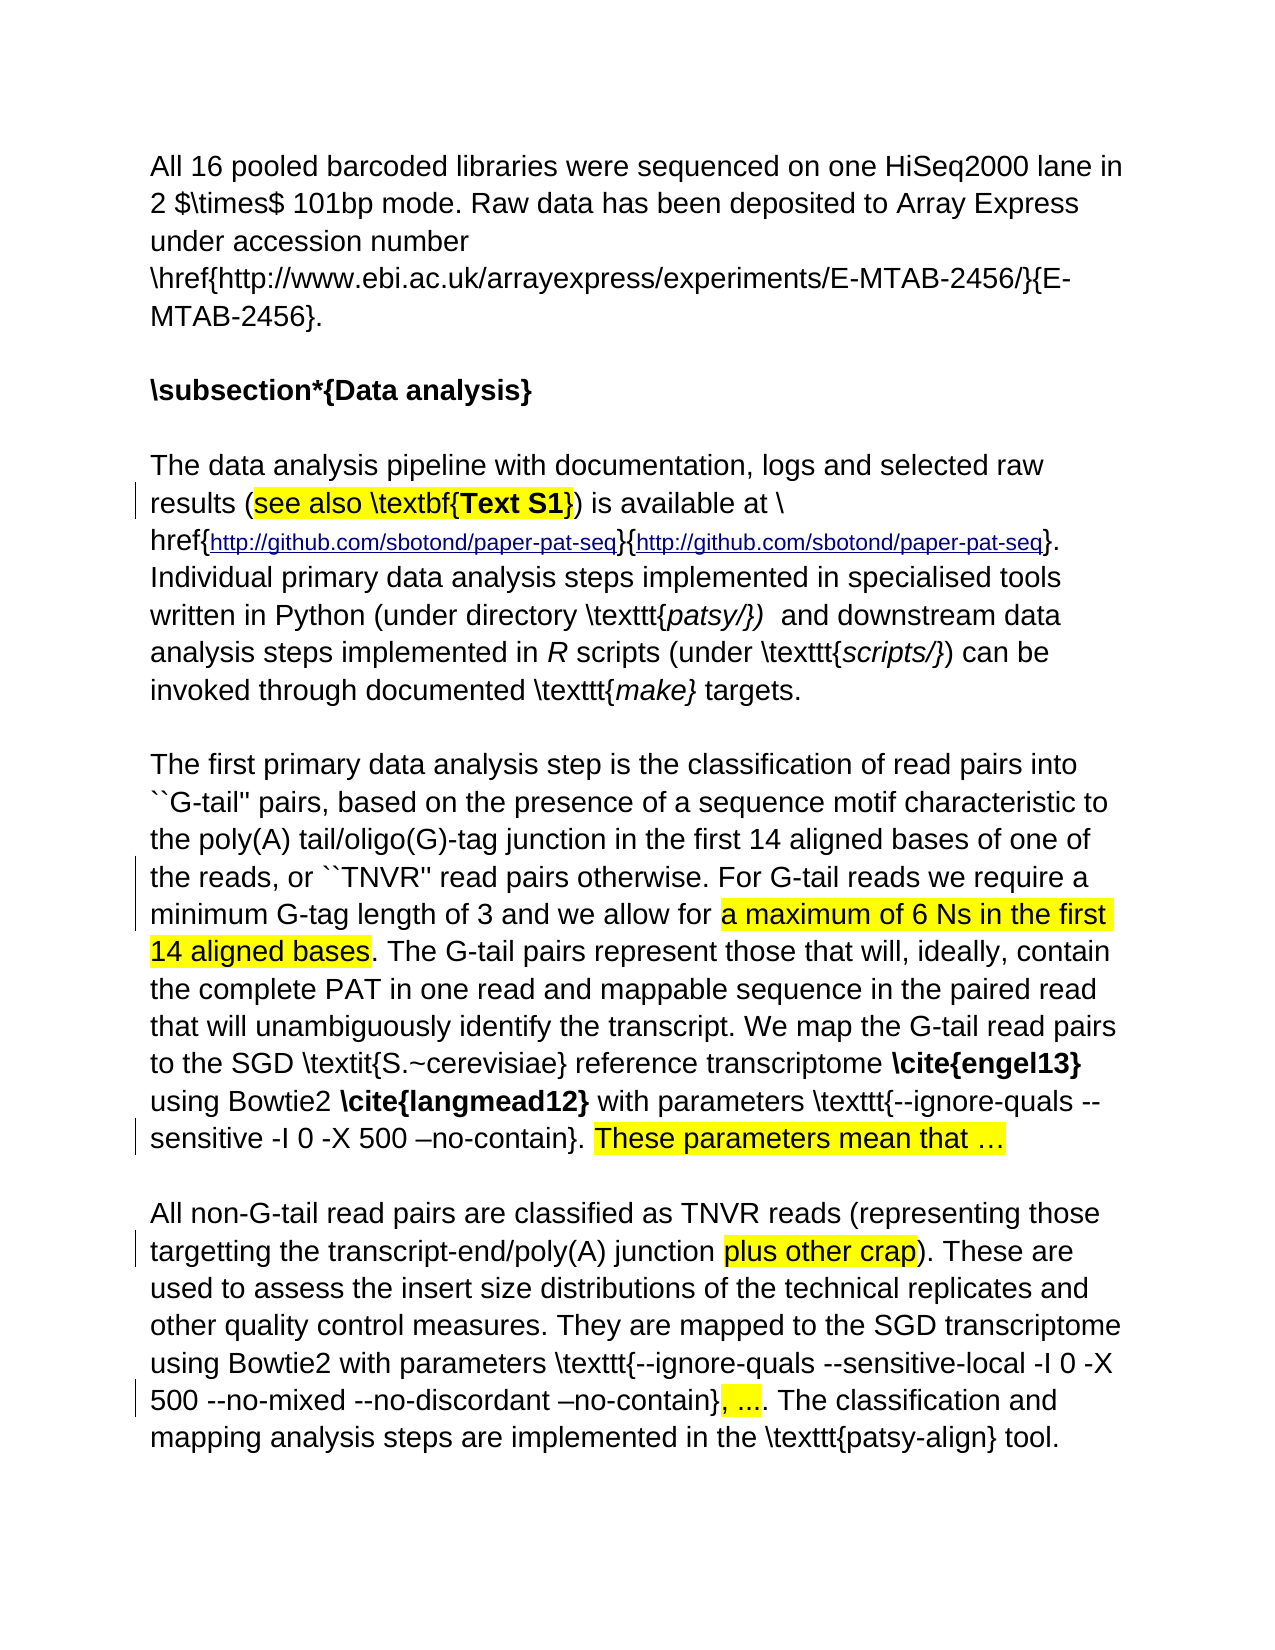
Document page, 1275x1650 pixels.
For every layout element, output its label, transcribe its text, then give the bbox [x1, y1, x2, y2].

text All non-G-tail read pairs are classified as TNVR reads (representing those targetting the transcript-end/poly(A) junction plus other crap). These are used to assess the insert size distributions of the technical replicates and other quality control measures. They are mapped to the SGD transcriptome using Bowtie2 with parameters \texttt{--ignore-quals --sensitive-local -I 0 -X 500 --no-mixed --no-discordant –no-contain}, .... The classification and mapping analysis steps are implemented in the \texttt{patsy-align} tool. [150, 1197, 1125, 1454]
text All 16 pooled barcoded libraries were sequenced on one HiSeq2000 lane in 2 $\times$ 101bp mode. Raw data has been deposited to Array Express under accession number \href{http://www.ebi.ac.uk/arrayexpress/experiments/E-MTAB-2456/}{E-MTAB-2456}. [150, 150, 1125, 332]
text The first primary data analysis step is the classification of read pairs into ``G-tail'' pairs, based on the presence of a sequence motif characteristic to the poly(A) tail/oligo(G)-tag junction in the first 14 aligned bases of one of the reads, or ``TNVR'' read pairs otherwise. For G-tail reads we require a minimum G-tag length of 3 and we allow for a maximum of 6 Ns in the first 14 aligned bases. The G-tail pairs represent those that will, ideally, contain the complete PAT in one read and mappable sequence in the paired read that will unambiguously identify the transcript. We map the G-tail read pairs to the SGD \textit{S.~cerevisiae} reference transcriptome \cite{engel13} using Bowtie2 \cite{langmead12} with parameters \texttt{--ignore-quals --sensitive -I 0 -X 500 –no-contain}. These parameters mean that … [150, 748, 1125, 1155]
text \subsection*{Data analysis} [150, 374, 1125, 407]
text The data analysis pipeline with documentation, logs and selected raw results (see also \textbf{Text S1}) is available at \href{http://github.com/sbotond/paper-pat-seq}{http://github.com/sbotond/paper-pat-seq}. Individual primary data analysis steps implemented in specialised tools written in Python (under directory \texttt{patsy/}) and downstream data analysis steps implemented in R scripts (under \texttt{scripts/}) can be invoked through documented \texttt{make} targets. [150, 449, 1125, 706]
